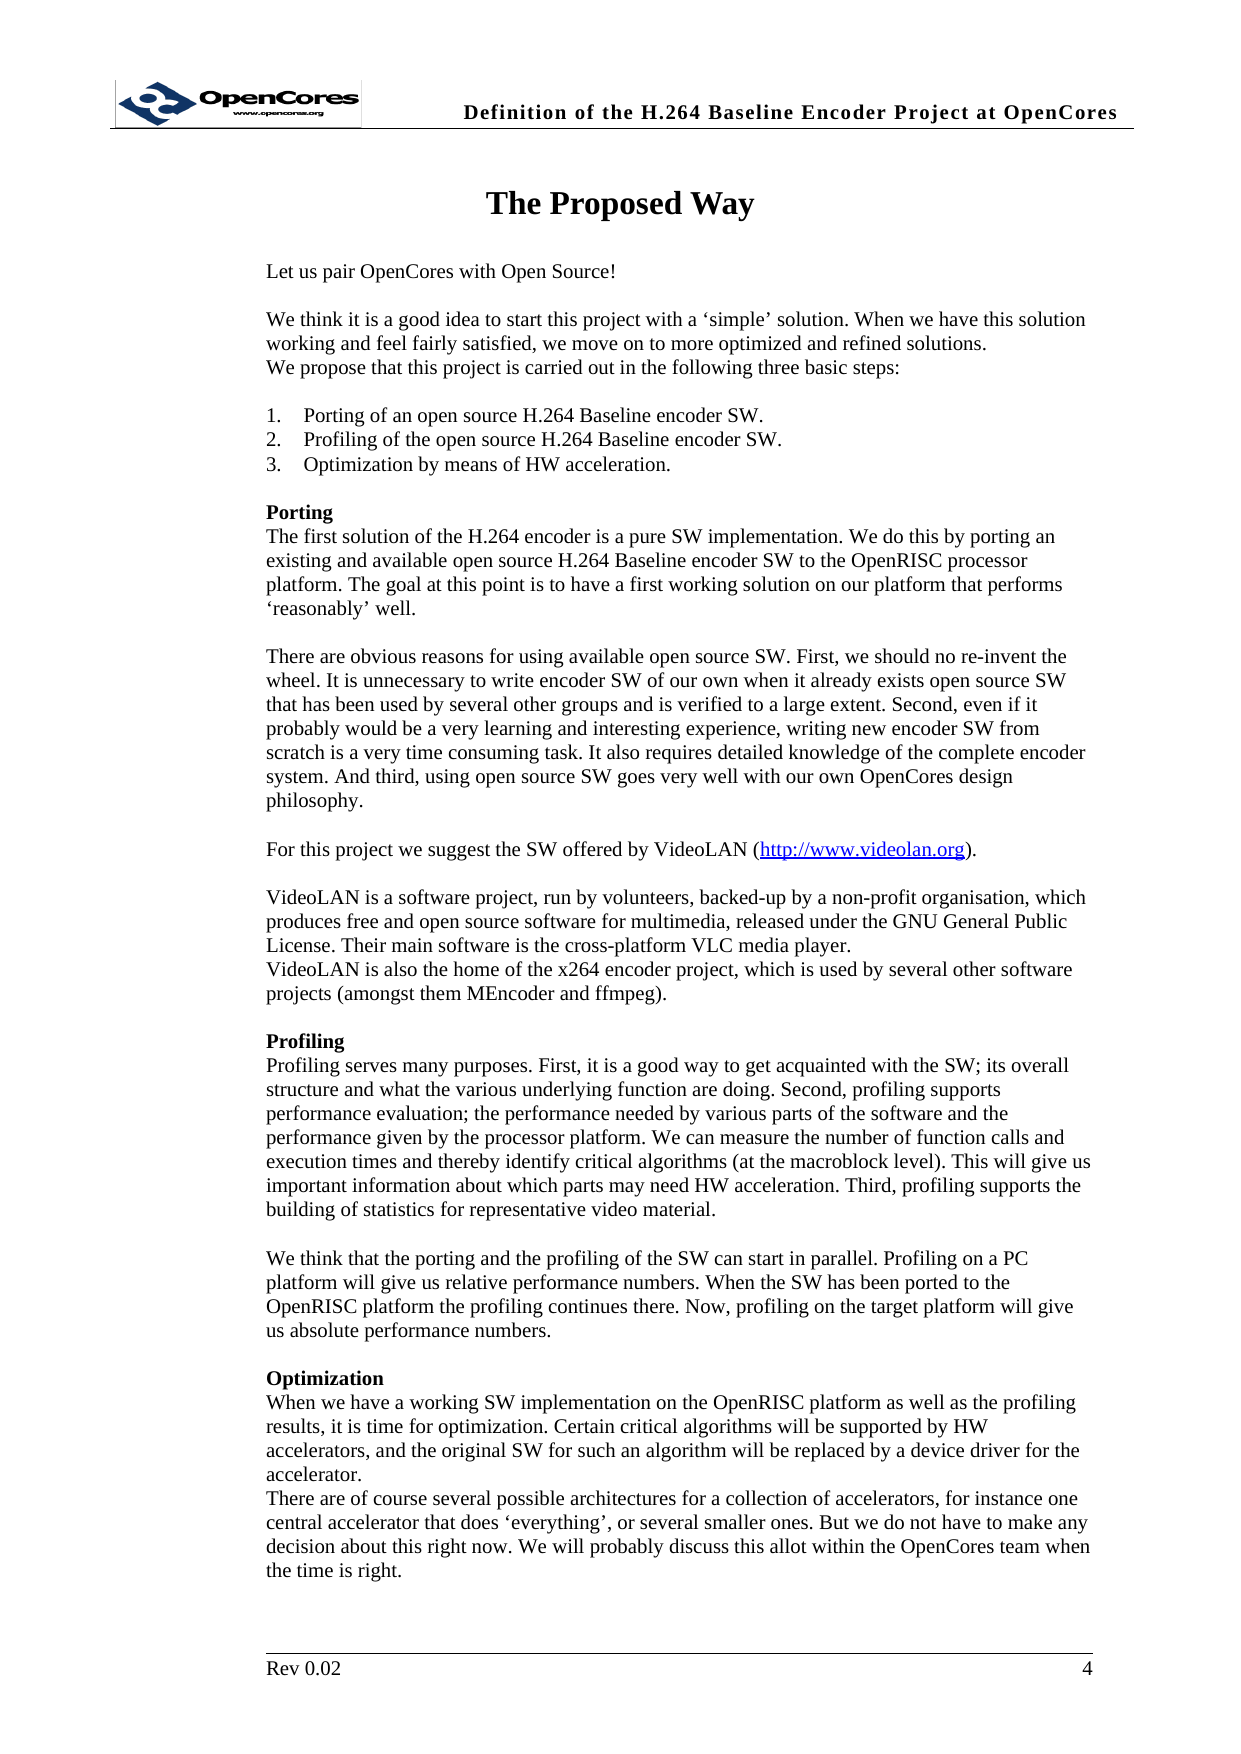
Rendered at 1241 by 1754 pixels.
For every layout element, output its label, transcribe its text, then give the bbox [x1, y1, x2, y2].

text Optimization [266, 1366, 1092, 1390]
text VideoLAN is also the home of the x264 encoder project, which is used by several other software projects (amongst them MEncoder and ffmpeg). [266, 957, 1092, 1005]
text When we have a working SW implementation on the OpenRISC platform as well as the profiling results, it is time for optimization. Certain critical algorithms will be supported by HW accelerators, and the original SW for such an algorithm will be replaced by a device driver for the accelerator. [266, 1390, 1092, 1486]
text We propose that this project is carried out in the following three basic steps: [266, 355, 1092, 379]
text There are of course several possible architectures for a collection of accelerators, for instance one central accelerator that does ‘everything’, or several smaller ones. But we do not have to make any decision about this right now. We will probably discuss this allot within the OpenCores team when the time is right. [266, 1486, 1092, 1582]
text We think that the porting and the profiling of the SW can start in parallel. Profiling on a PC platform will give us relative performance numbers. When the SW has been ported to the OpenRISC platform the profiling continues there. Now, profiling on the target platform will give us absolute performance numbers. [266, 1246, 1092, 1366]
subtitle The Proposed Way [148, 183, 1092, 221]
text Porting [266, 499, 1092, 524]
text There are obvious reasons for using available open source SW. First, we should no re-invent the wheel. It is unnecessary to write encoder SW of our own when it already exists open source SW that has been used by several other groups and is verified to a large extent. Second, even if it probably would be a very learning and interesting experience, writing new encoder SW from scratch is a very time consuming task. It also requires detailed knowledge of the complete encoder system. And third, using open source SW goes very well with our own OpenCores design philosophy. [266, 644, 1092, 812]
text VideoLAN is a software project, run by volunteers, backed-up by a non-profit organisation, which produces free and open source software for multimedia, released under the GNU General Public License. Their main software is the cross-platform VLC media player. [266, 884, 1092, 957]
picture [115, 80, 362, 128]
text For this project we suggest the SW offered by VideoLAN (http://www.videolan.org). [266, 836, 1092, 861]
text We think it is a good idea to start this project with a ‘simple’ solution. When we have this solution working and feel fairly satisfied, we move on to more optimized and refined solutions. [266, 307, 1092, 355]
list Profiling of the open source H.264 Baseline encoder SW. [266, 427, 1092, 451]
text Profiling [266, 1029, 1092, 1053]
list Optimization by means of HW acceleration. [266, 451, 1092, 476]
text Let us pair OpenCores with Open Source! [266, 259, 1092, 283]
list Porting of an open source H.264 Baseline encoder SW. [266, 403, 1092, 427]
text The first solution of the H.264 encoder is a pure SW implementation. We do this by porting an existing and available open source H.264 Baseline encoder SW to the OpenRISC processor platform. The goal at this point is to have a first working solution on our platform that performs ‘reasonably’ well. [266, 524, 1092, 620]
text Profiling serves many purposes. First, it is a good way to get acquainted with the SW; its overall structure and what the various underlying function are doing. Second, profiling supports performance evaluation; the performance needed by various parts of the software and the performance given by the processor platform. We can measure the number of function calls and execution times and thereby identify critical algorithms (at the macroblock level). This will give us important information about which parts may need HW acceleration. Third, profiling supports the building of statistics for representative video material. [266, 1053, 1092, 1221]
